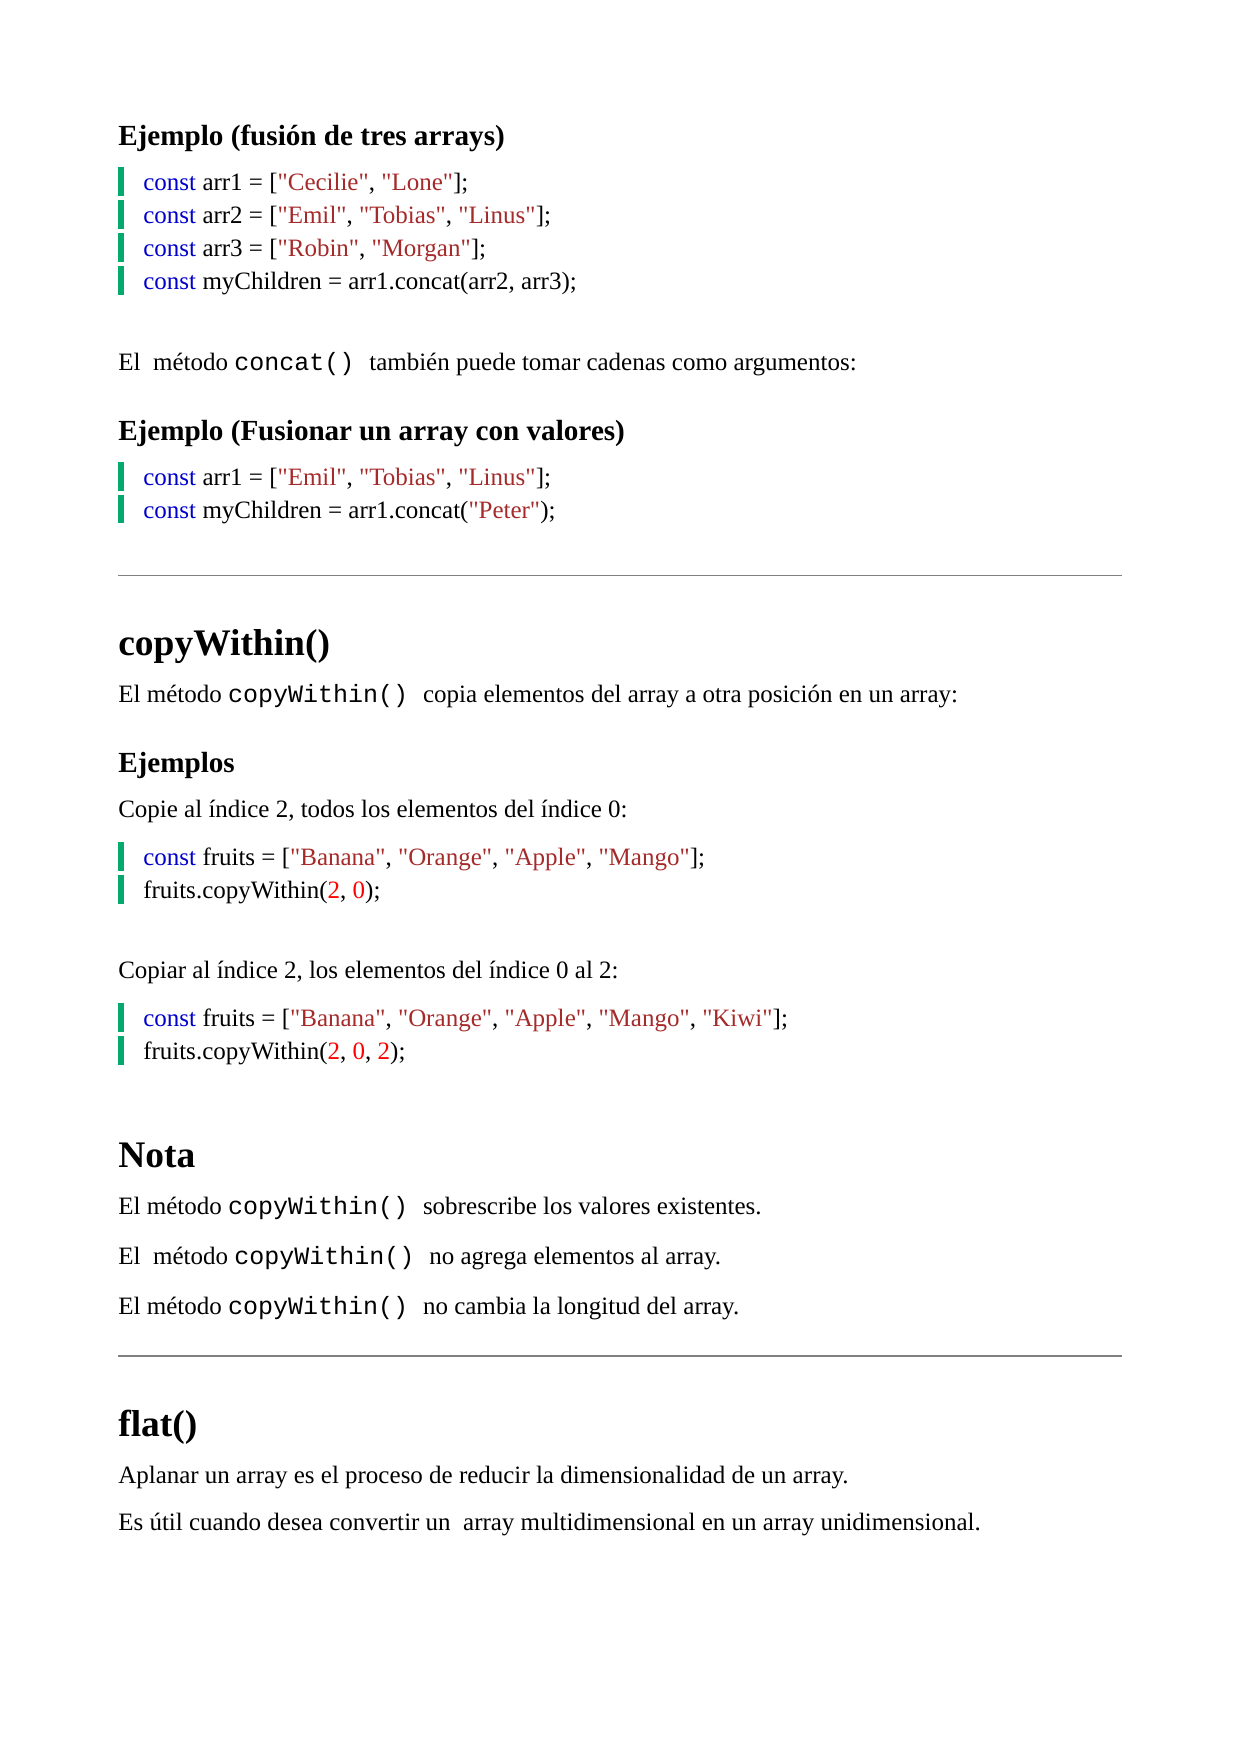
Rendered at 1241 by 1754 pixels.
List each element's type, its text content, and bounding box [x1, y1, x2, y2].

subtitle flat() [118, 1401, 1122, 1444]
subtitle copyWithin() [118, 621, 1122, 664]
subtitle Ejemplo (Fusionar un array con valores) [118, 413, 1122, 446]
text Copiar al índice 2, los elementos del índice 0 al 2: [118, 956, 1122, 984]
text const arr1 = ["Emil", "Tobias", "Linus"]; const myChildren = arr1.concat("Peter"); [118, 462, 1122, 523]
text const fruits = ["Banana", "Orange", "Apple", "Mango"]; fruits.copyWithin(2, 0); [118, 842, 1122, 904]
subtitle Ejemplo (fusión de tres arrays) [118, 118, 1122, 152]
text El método copyWithin() copia elementos del array a otra posición en un array: [118, 679, 1122, 710]
text El método copyWithin() no cambia la longitud del array. [118, 1291, 1122, 1322]
text const fruits = ["Banana", "Orange", "Apple", "Mango", "Kiwi"]; fruits.copyWithin(2, 0, 2); [118, 1003, 1122, 1065]
text Copie al índice 2, todos los elementos del índice 0: [118, 794, 1122, 823]
text El método concat() también puede tomar cadenas como argumentos: [118, 347, 1122, 378]
text Aplanar un array es el proceso de reducir la dimensionalidad de un array. [118, 1460, 1122, 1488]
text El método copyWithin() no agrega elementos al array. [118, 1241, 1122, 1272]
text El método copyWithin() sobrescribe los valores existentes. [118, 1191, 1122, 1222]
subtitle Nota [118, 1132, 1122, 1176]
text const arr1 = ["Cecilie", "Lone"]; const arr2 = ["Emil", "Tobias", "Linus"]; const arr3 = ["Robin", "Morgan"]; const myChildren = arr1.concat(arr2, arr3); [118, 167, 1122, 295]
text Es útil cuando desea convertir un array multidimensional en un array unidimensional. [118, 1507, 1122, 1536]
subtitle Ejemplos [118, 745, 1122, 779]
